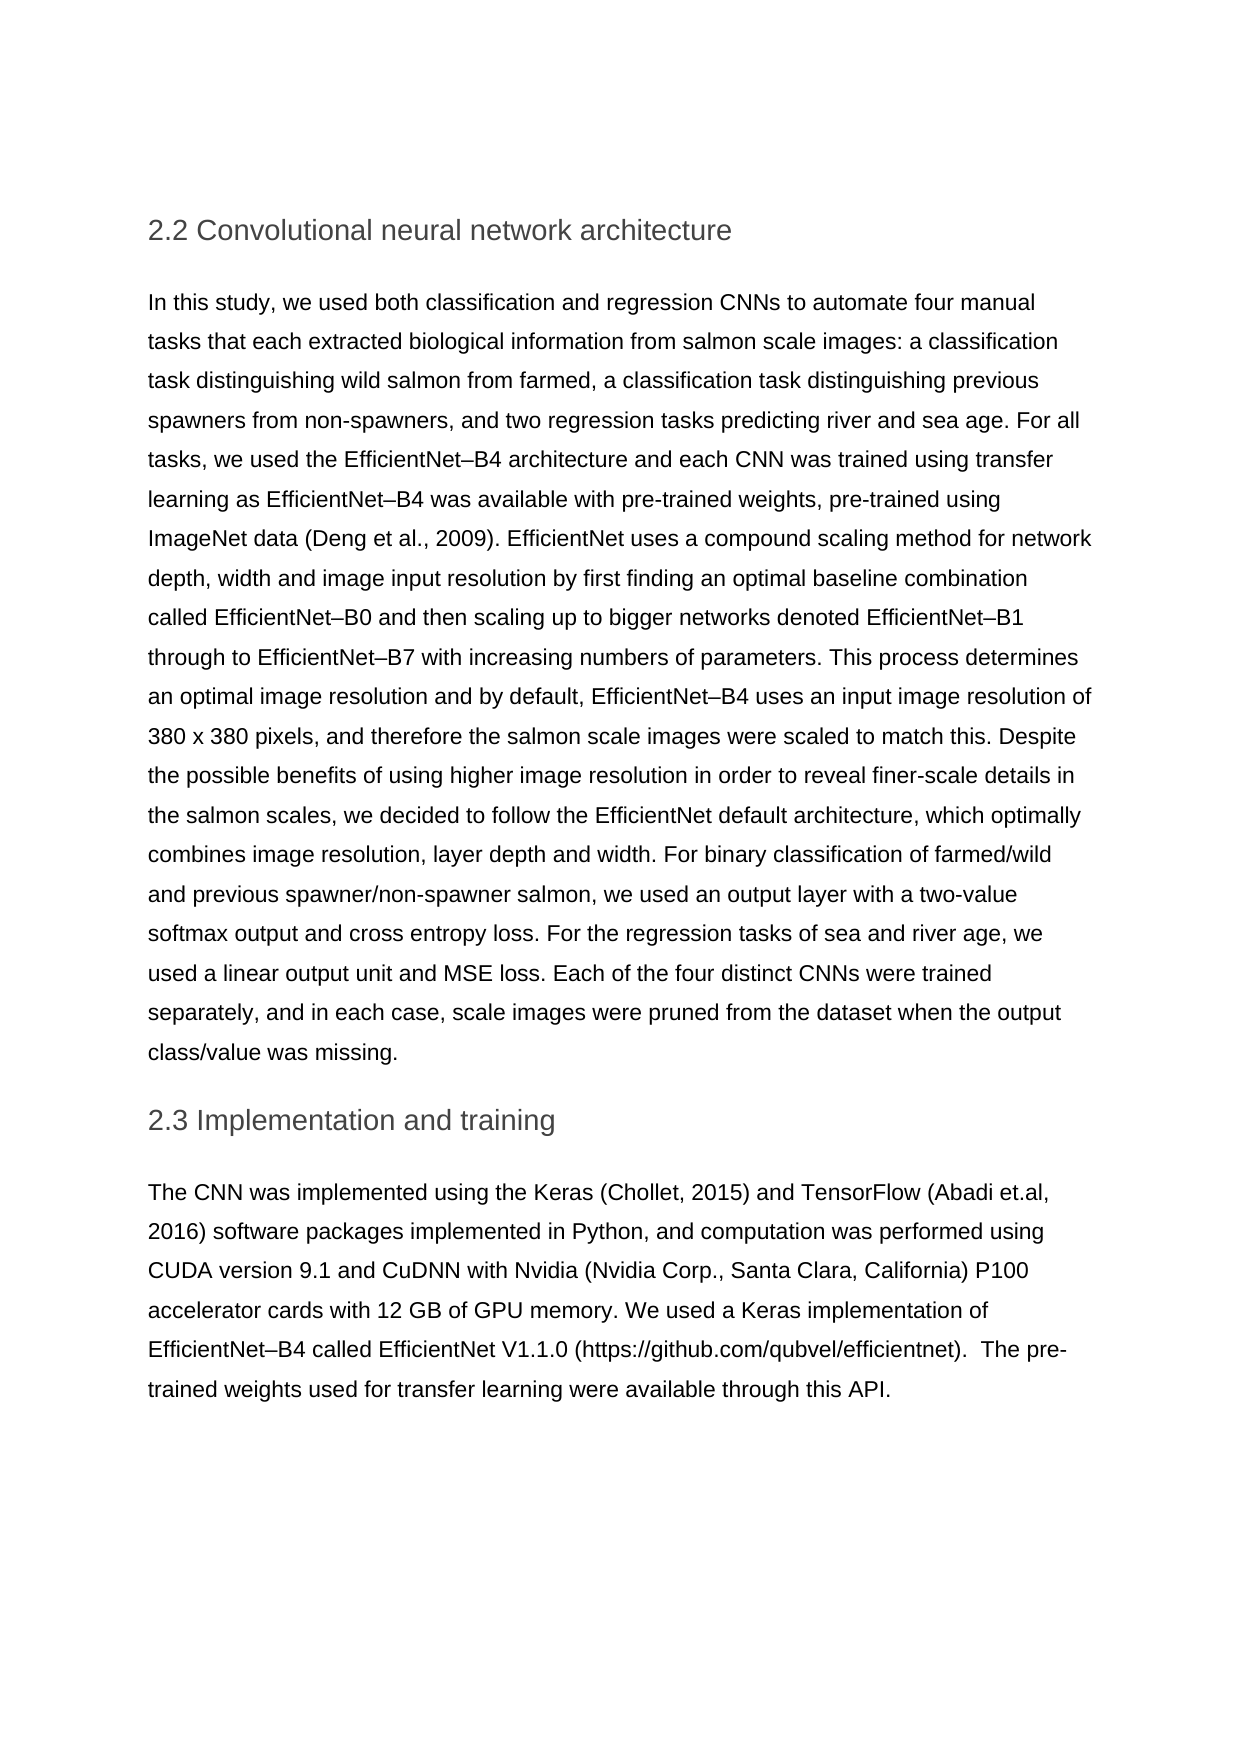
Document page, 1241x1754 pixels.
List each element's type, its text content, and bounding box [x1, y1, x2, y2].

subtitle The CNN was implemented using the Keras (Chollet, 2015) and TensorFlow (Abadi et.al, 2016) software packages implemented in Python, and computation was performed using CUDA version 9.1 and CuDNN with Nvidia (Nvidia Corp., Santa Clara, California) P100 accelerator cards with 12 GB of GPU memory. We used a Keras implementation of EfficientNet–B4 called EfficientNet V1.1.0 (https://github.com/qubvel/efficientnet). The pre-trained weights used for transfer learning were available through this API. [83, 1113, 1157, 1467]
subtitle 2.2 Convolutional neural network architecture [83, 149, 1157, 223]
subtitle In this study, we used both classification and regression CNNs to automate four manual tasks that each extracted biological information from salmon scale images: a classification task distinguishing wild salmon from farmed, a classification task distinguishing previous spawners from non-spawners, and two regression tasks predicting river and sea age. For all tasks, we used the EfficientNet–B4 architecture and each CNN was trained using transfer learning as EfficientNet–B4 was available with pre-trained weights, pre-trained using ImageNet data (Deng et al., 2009). EfficientNet uses a compound scaling method for network depth, width and image input resolution by first finding an optimal baseline combination called EfficientNet–B0 and then scaling up to bigger networks denoted EfficientNet–B1 through to EfficientNet–B7 with increasing numbers of parameters. This process determines an optimal image resolution and by default, EfficientNet–B4 uses an input image resolution of 380 x 380 pixels, and therefore the salmon scale images were scaled to match this. Despite the possible benefits of using higher image resolution in order to reveal finer-scale details in the salmon scales, we decided to follow the EfficientNet default architecture, which optimally combines image resolution, layer depth and width. For binary classification of farmed/wild and previous spawner/non-spawner salmon, we used an output layer with a two-value softmax output and cross entropy loss. For the regression tasks of sea and river age, we used a linear output unit and MSE loss. Each of the four distinct CNNs were trained separately, and in each case, scale images were pruned from the dataset when the output class/value was missing. [83, 223, 1157, 1037]
subtitle 2.3 Implementation and training [83, 1037, 1157, 1113]
